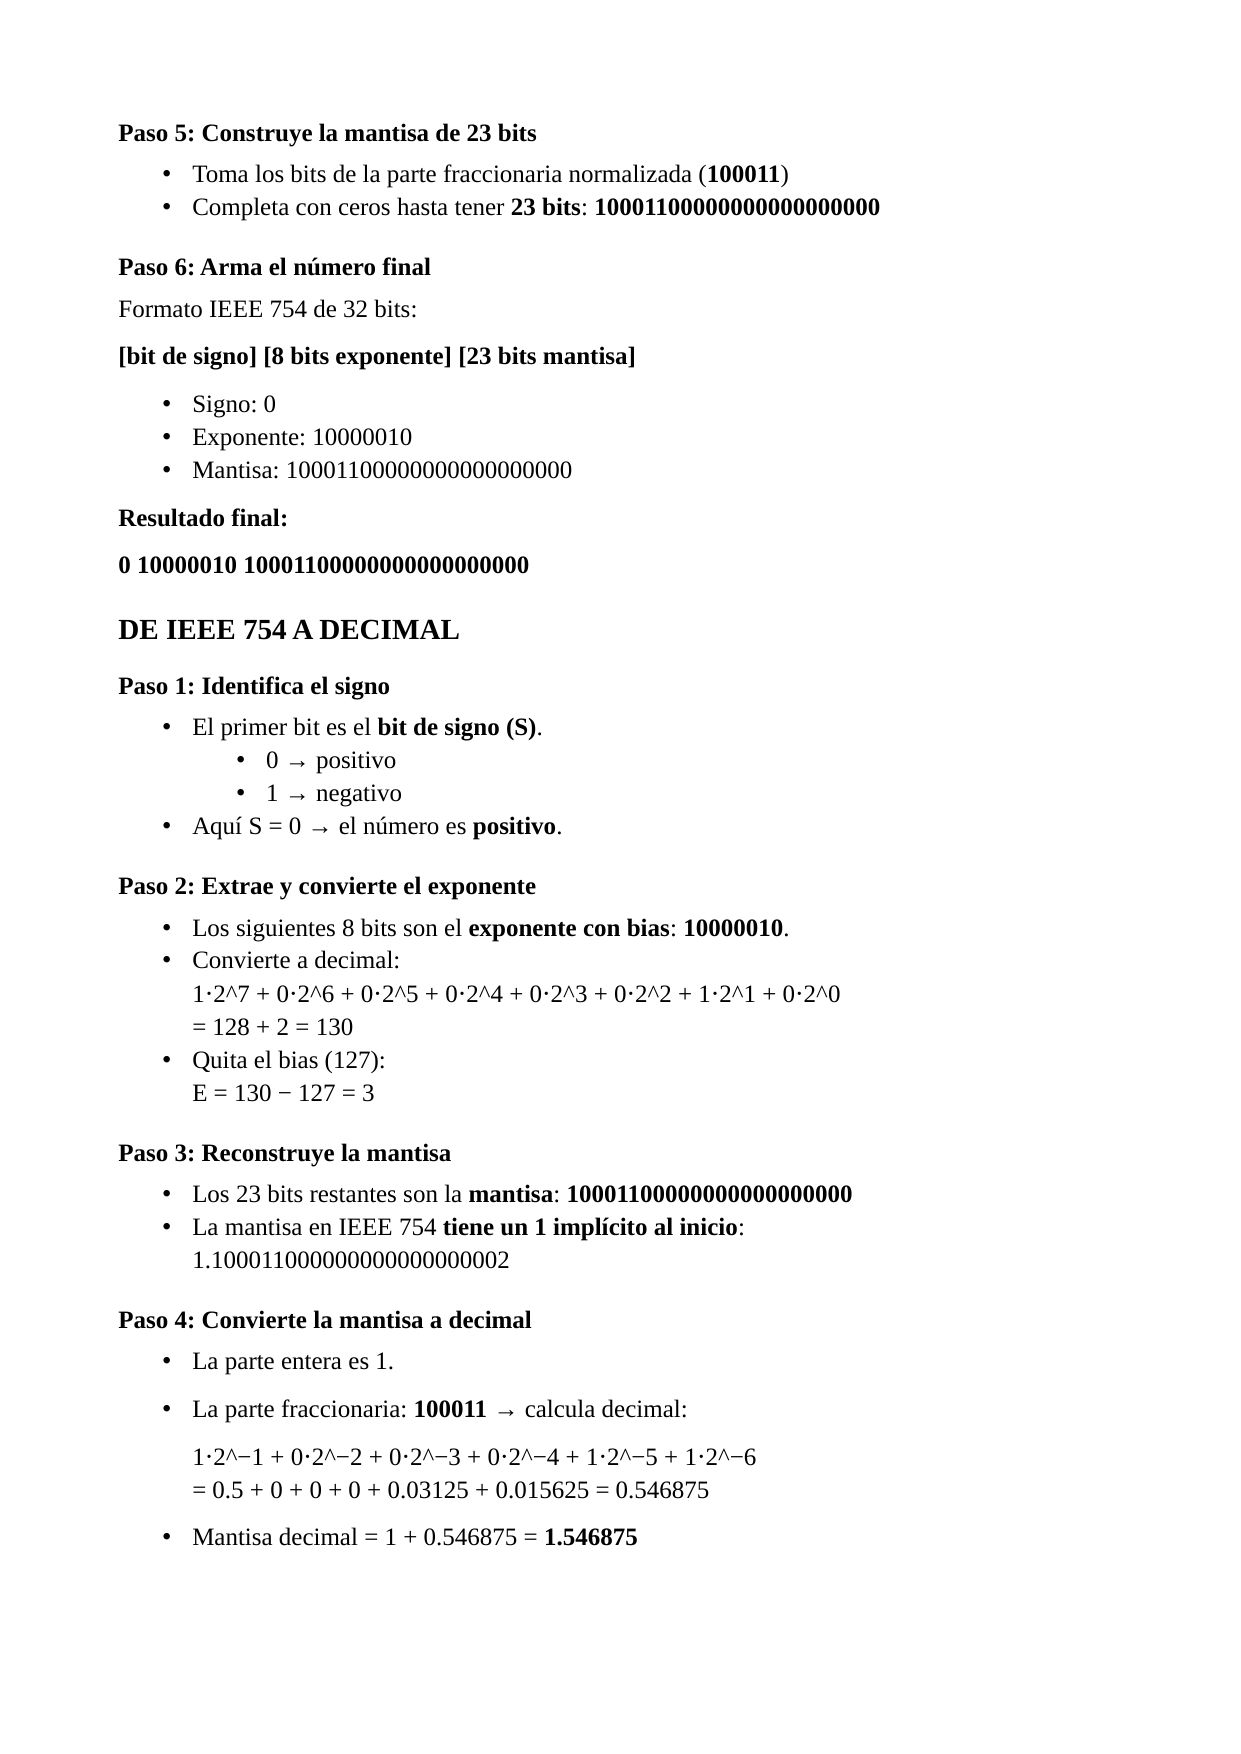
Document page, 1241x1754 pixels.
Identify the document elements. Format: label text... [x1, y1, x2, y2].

list La mantisa en IEEE 754 tiene un 1 implícito al inicio: 1.100011000000000000000002 [162, 1212, 1122, 1274]
subtitle Paso 3: Reconstruye la mantisa [118, 1138, 1122, 1167]
subtitle DE IEEE 754 A DECIMAL [118, 612, 1122, 646]
list Los siguientes 8 bits son el exponente con bias: 10000010. [162, 913, 1122, 941]
list 0 → positivo [236, 745, 1122, 774]
text [bit de signo] [8 bits exponente] [23 bits mantisa] [118, 341, 1122, 370]
text 0 10000010 10001100000000000000000 [118, 550, 1122, 579]
list 1 → negativo [236, 778, 1122, 807]
list La parte fraccionaria: 100011 → calcula decimal: [162, 1394, 1122, 1423]
list Aquí S = 0 → el número es positivo. [162, 811, 1122, 840]
list 1⋅2^−1 + 0⋅2^−2 + 0⋅2^−3 + 0⋅2^−4 + 1⋅2^−5 + 1⋅2^−6 = 0.5 + 0 + 0 + 0 + 0.03125 + 0.015625 = 0.546875 [162, 1442, 1122, 1503]
subtitle Paso 2: Extrae y convierte el exponente [118, 871, 1122, 900]
list Toma los bits de la parte fraccionaria normalizada (100011) [162, 159, 1122, 188]
text Resultado final: [118, 503, 1122, 531]
list El primer bit es el bit de signo (S). [162, 712, 1122, 741]
list Quita el bias (127): E = 130 − 127 = 3 [162, 1045, 1122, 1106]
list Mantisa decimal = 1 + 0.546875 = 1.546875 [162, 1522, 1122, 1551]
subtitle Paso 4: Convierte la mantisa a decimal [118, 1305, 1122, 1334]
subtitle Paso 1: Identifica el signo [118, 671, 1122, 700]
list Los 23 bits restantes son la mantisa: 10001100000000000000000 [162, 1179, 1122, 1208]
subtitle Paso 5: Construye la mantisa de 23 bits [118, 118, 1122, 147]
list Exponente: 10000010 [162, 422, 1122, 451]
list Mantisa: 10001100000000000000000 [162, 455, 1122, 484]
subtitle Paso 6: Arma el número final [118, 252, 1122, 281]
list Convierte a decimal: 1⋅2^7 + 0⋅2^6 + 0⋅2^5 + 0⋅2^4 + 0⋅2^3 + 0⋅2^2 + 1⋅2^1 + 0⋅2^0 = 128 + 2 = 130 [162, 946, 1122, 1040]
list La parte entera es 1. [162, 1346, 1122, 1375]
list Signo: 0 [162, 389, 1122, 418]
text Formato IEEE 754 de 32 bits: [118, 294, 1122, 322]
list Completa con ceros hasta tener 23 bits: 10001100000000000000000 [162, 192, 1122, 221]
